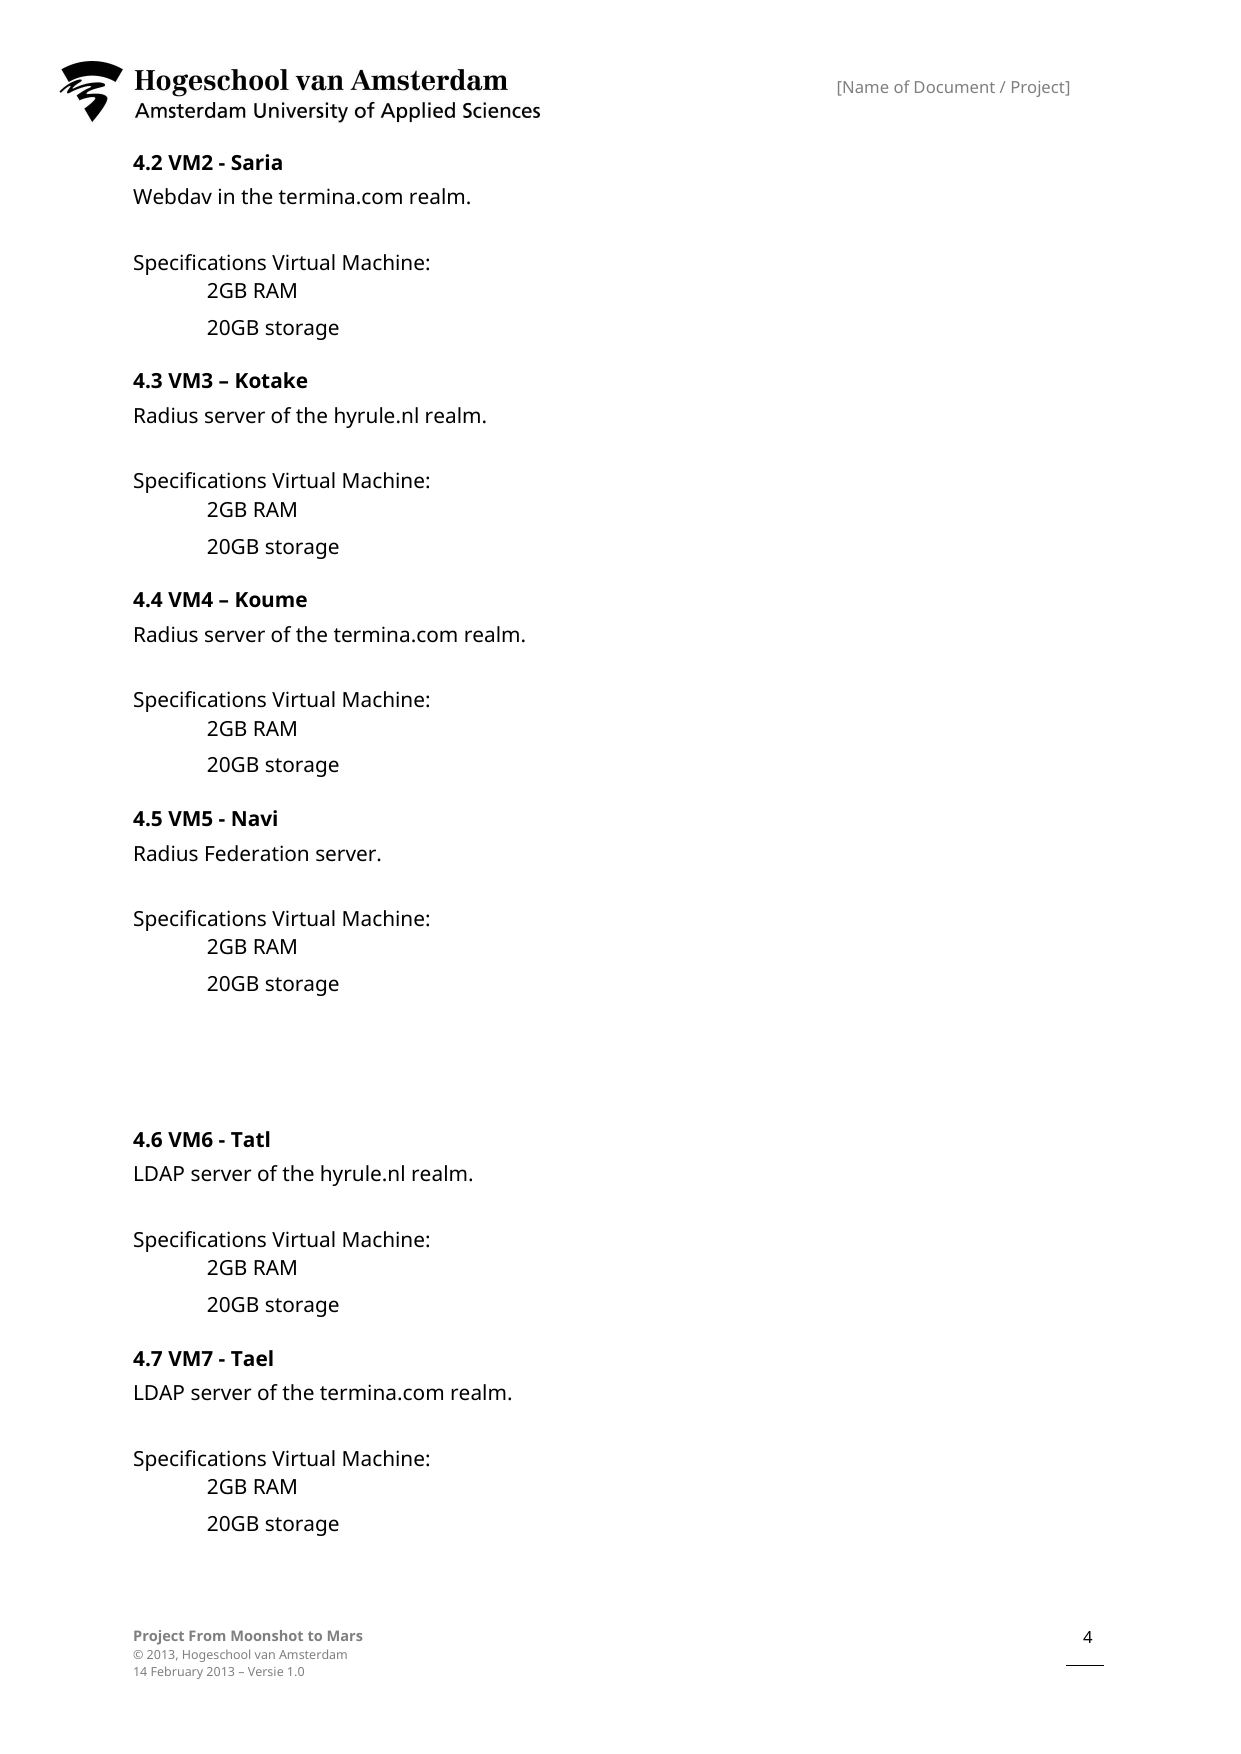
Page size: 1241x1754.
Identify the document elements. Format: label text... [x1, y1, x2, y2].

text LDAP server of the termina.com realm. [133, 1378, 1022, 1407]
text Radius Federation server. [133, 839, 1022, 867]
text Radius server of the hyrule.nl realm. [133, 401, 1022, 429]
text Radius server of the termina.com realm. [133, 620, 1022, 648]
subtitle 4.6 VM6 - Tatl [133, 1125, 1022, 1153]
picture [0, 0, 622, 123]
text Specifications Virtual Machine: [133, 904, 1022, 932]
text Webdav in the termina.com realm. [133, 182, 1022, 211]
text 20GB storage [207, 313, 1022, 341]
text 2GB RAM [207, 714, 1022, 742]
text Specifications Virtual Machine: [133, 685, 1022, 714]
subtitle 4.7 VM7 - Tael [133, 1344, 1022, 1372]
text Specifications Virtual Machine: [133, 1225, 1022, 1253]
text Specifications Virtual Machine: [133, 466, 1022, 495]
text 2GB RAM [207, 1472, 1022, 1501]
text 20GB storage [207, 969, 1022, 998]
text 2GB RAM [207, 1253, 1022, 1282]
text LDAP server of the hyrule.nl realm. [133, 1159, 1022, 1188]
text 20GB storage [207, 1509, 1022, 1537]
text 20GB storage [207, 1290, 1022, 1319]
subtitle 4.4 VM4 – Koume [133, 585, 1022, 614]
text 20GB storage [207, 532, 1022, 560]
text 2GB RAM [207, 276, 1022, 304]
subtitle 4.5 VM5 - Navi [133, 804, 1022, 832]
subtitle 4.3 VM3 – Kotake [133, 366, 1022, 395]
text 2GB RAM [207, 932, 1022, 961]
text Specifications Virtual Machine: [133, 248, 1022, 276]
text 2GB RAM [207, 495, 1022, 523]
text 20GB storage [207, 751, 1022, 779]
subtitle 4.2 VM2 - Saria [133, 148, 1022, 176]
text Specifications Virtual Machine: [133, 1444, 1022, 1472]
